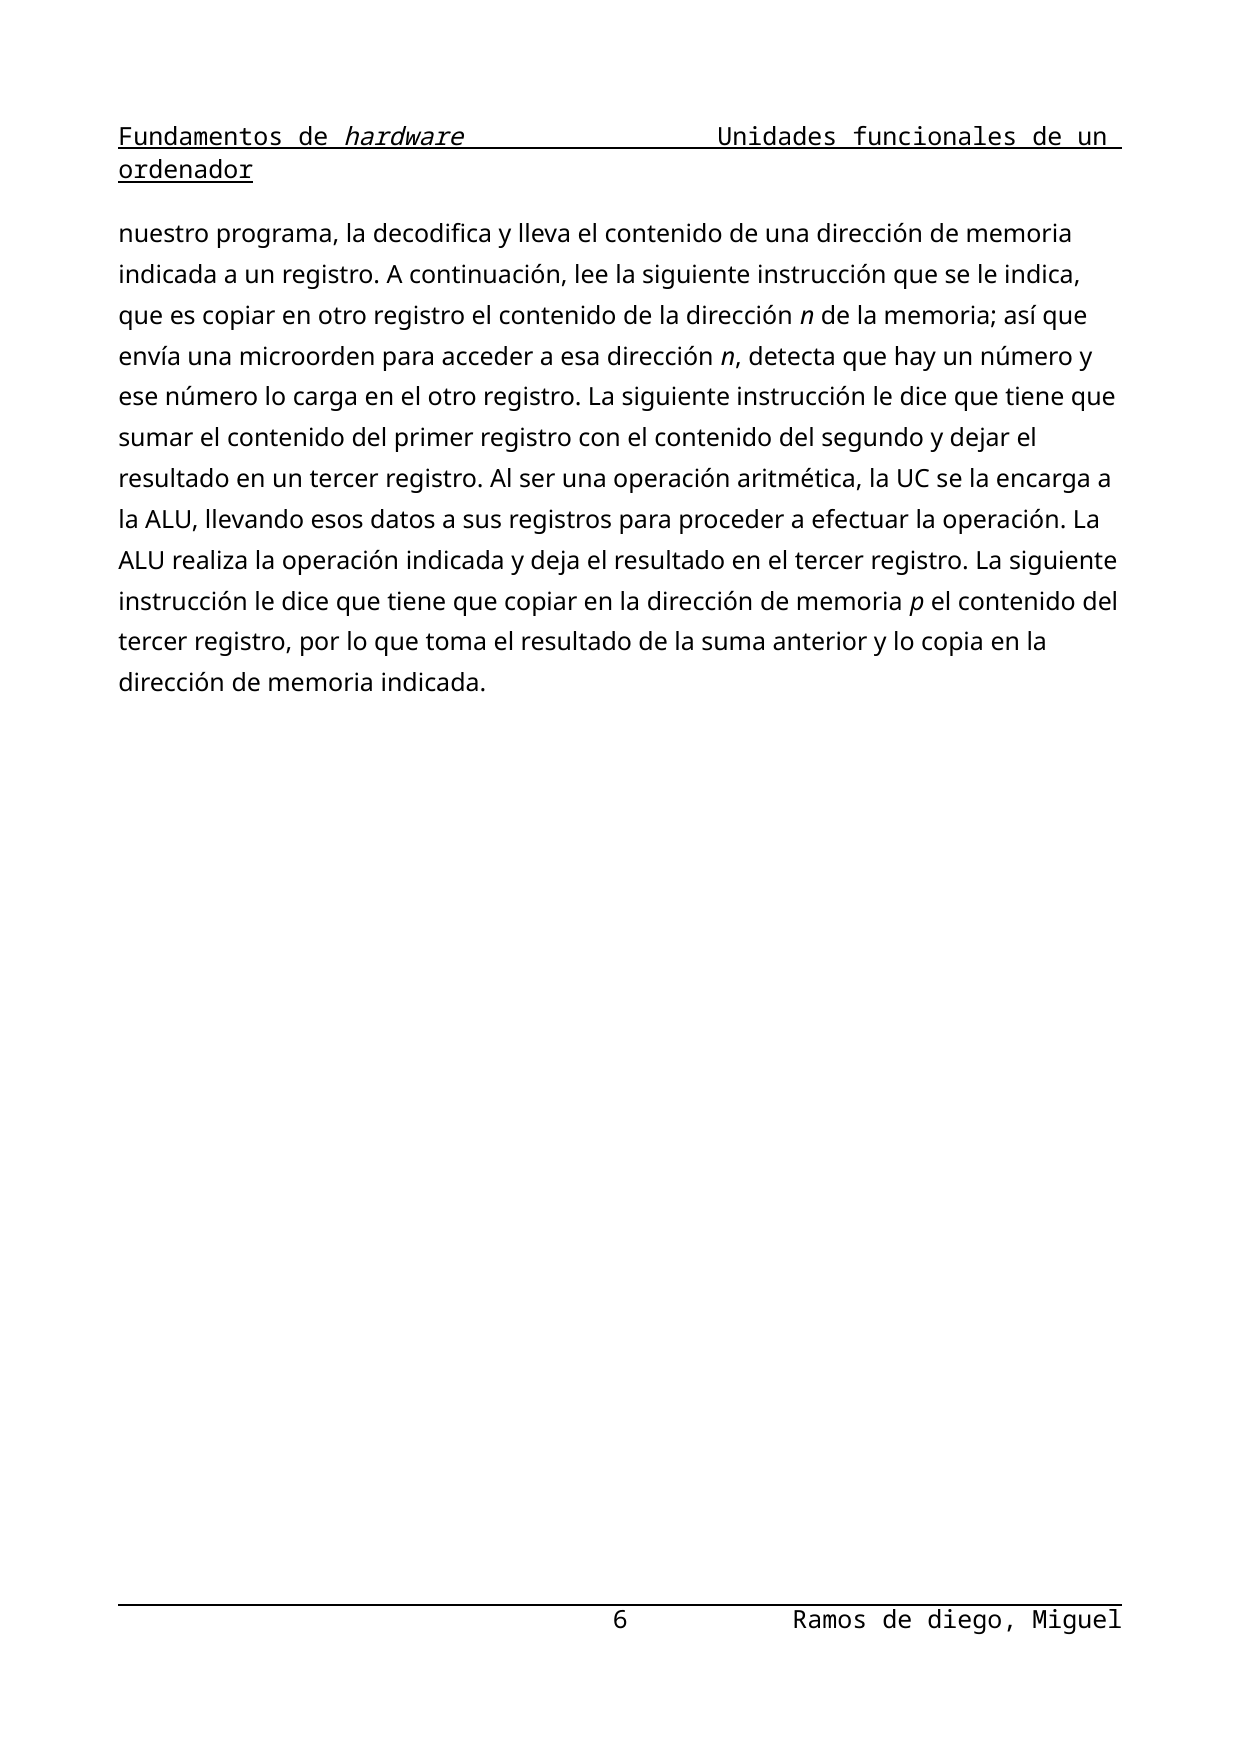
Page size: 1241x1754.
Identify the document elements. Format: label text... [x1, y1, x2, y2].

text nuestro programa, la decodifica y lleva el contenido de una dirección de memoria indicada a un registro. A continuación, lee la siguiente instrucción que se le indica, que es copiar en otro registro el contenido de la dirección n de la memoria; así que envía una microorden para acceder a esa dirección n, detecta que hay un número y ese número lo carga en el otro registro. La siguiente instrucción le dice que tiene que sumar el contenido del primer registro con el contenido del segundo y dejar el resultado en un tercer registro. Al ser una operación aritmética, la UC se la encarga a la ALU, llevando esos datos a sus registros para proceder a efectuar la operación. La ALU realiza la operación indicada y deja el resultado en el tercer registro. La siguiente instrucción le dice que tiene que copiar en la dirección de memoria p el contenido del tercer registro, por lo que toma el resultado de la suma anterior y lo copia en la dirección de memoria indicada. [118, 216, 1122, 699]
